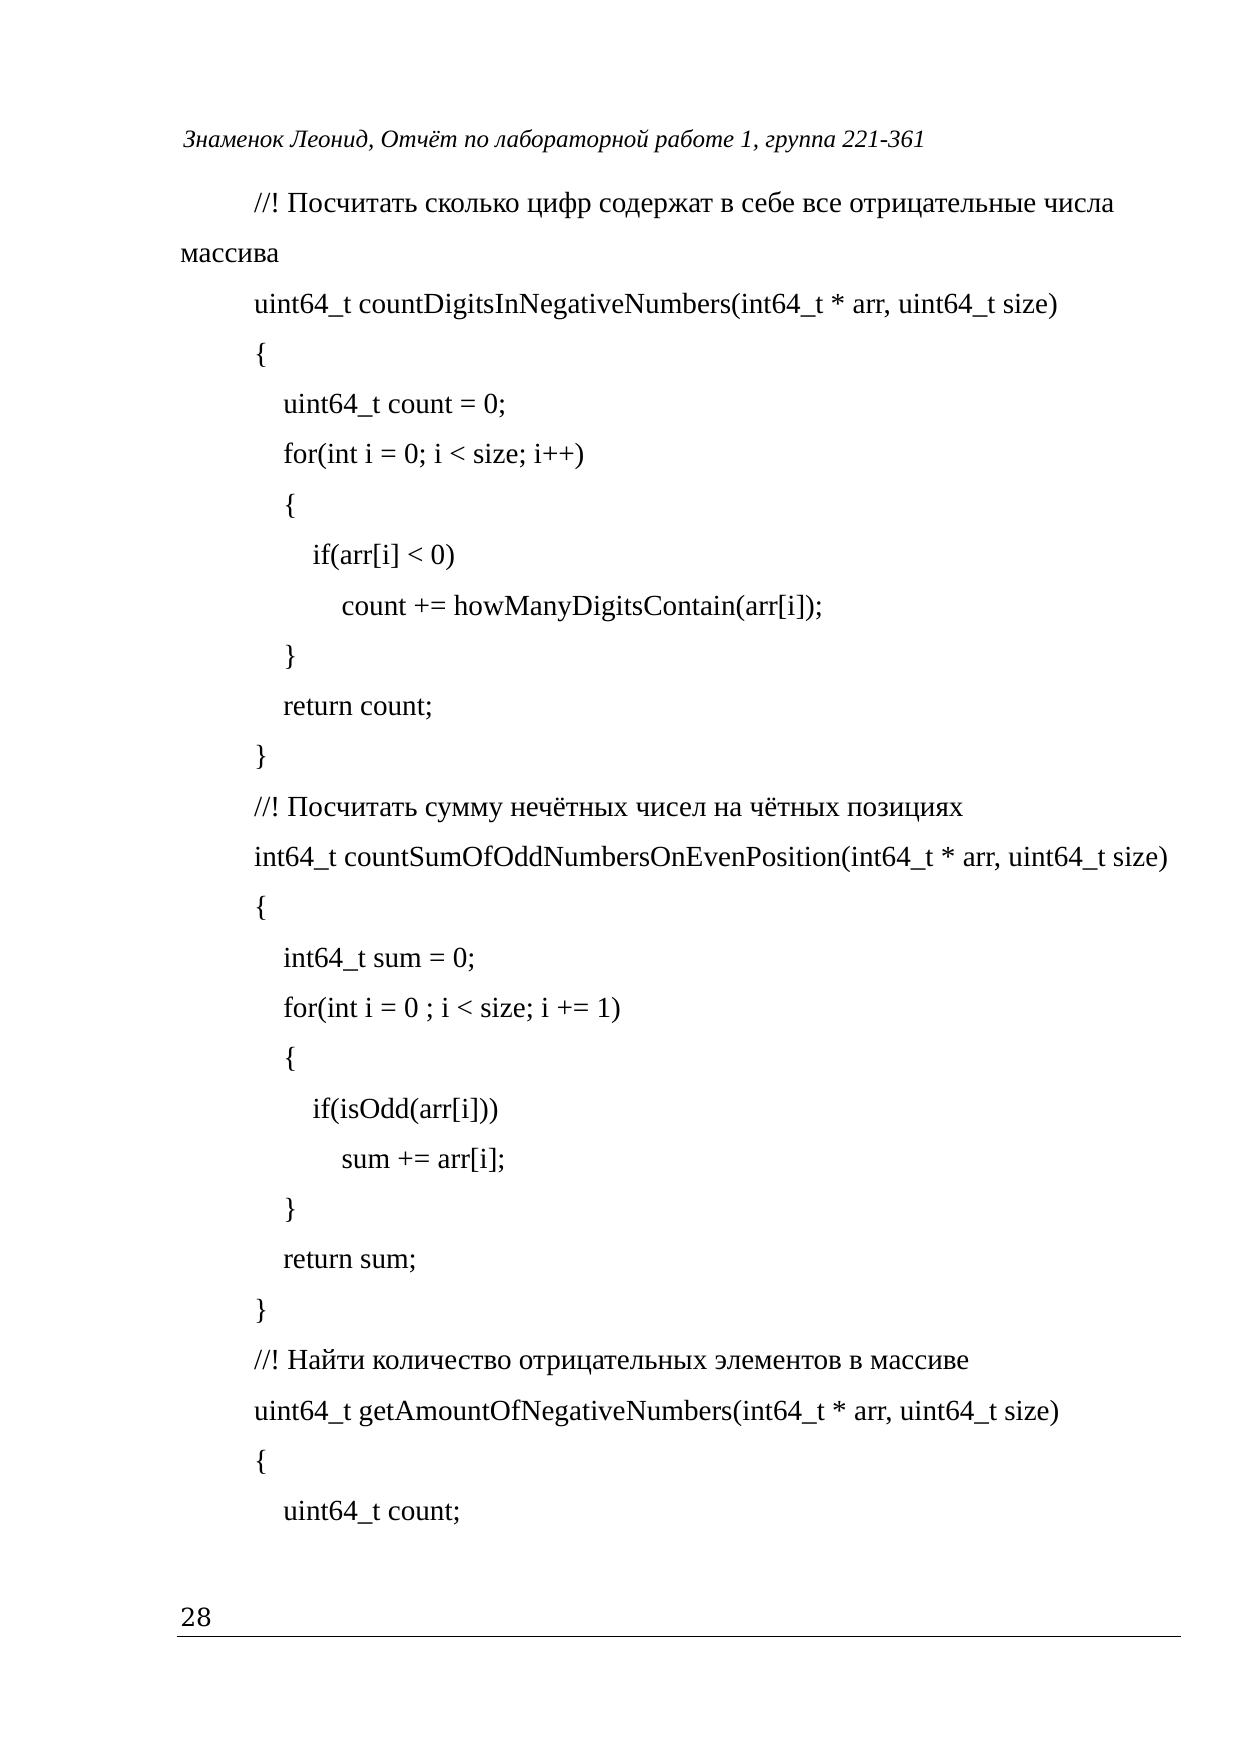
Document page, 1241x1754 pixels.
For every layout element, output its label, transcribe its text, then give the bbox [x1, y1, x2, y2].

text uint64_t countDigitsInNegativeNumbers(int64_t * arr, uint64_t size) [180, 286, 1178, 319]
text uint64_t count; [180, 1493, 1178, 1527]
text uint64_t count = 0; [180, 386, 1178, 420]
text uint64_t getAmountOfNegativeNumbers(int64_t * arr, uint64_t size) [180, 1393, 1178, 1426]
text return sum; [180, 1242, 1178, 1275]
text count += howManyDigitsContain(arr[i]); [180, 588, 1178, 621]
text } [180, 738, 1178, 772]
text if(isOdd(arr[i])) [180, 1091, 1178, 1124]
text { [180, 487, 1178, 521]
text { [180, 889, 1178, 923]
text return count; [180, 688, 1178, 722]
text int64_t countSumOfOddNumbersOnEvenPosition(int64_t * arr, uint64_t size) [180, 839, 1178, 873]
text //! Найти количество отрицательных элементов в массиве [180, 1342, 1178, 1376]
text int64_t sum = 0; [180, 940, 1178, 973]
text for(int i = 0 ; i < size; i += 1) [180, 990, 1178, 1024]
text { [180, 1040, 1178, 1074]
text } [180, 1292, 1178, 1326]
text //! Посчитать сумму нечётных чисел на чётных позициях [180, 789, 1178, 822]
text { [180, 336, 1178, 369]
text for(int i = 0; i < size; i++) [180, 437, 1178, 470]
text sum += arr[i]; [180, 1141, 1178, 1174]
text { [180, 1443, 1178, 1476]
text } [180, 1191, 1178, 1225]
text //! Посчитать сколько цифр содержат в себе все отрицательные числа массива [180, 185, 1178, 269]
text } [180, 638, 1178, 671]
text if(arr[i] < 0) [180, 537, 1178, 571]
